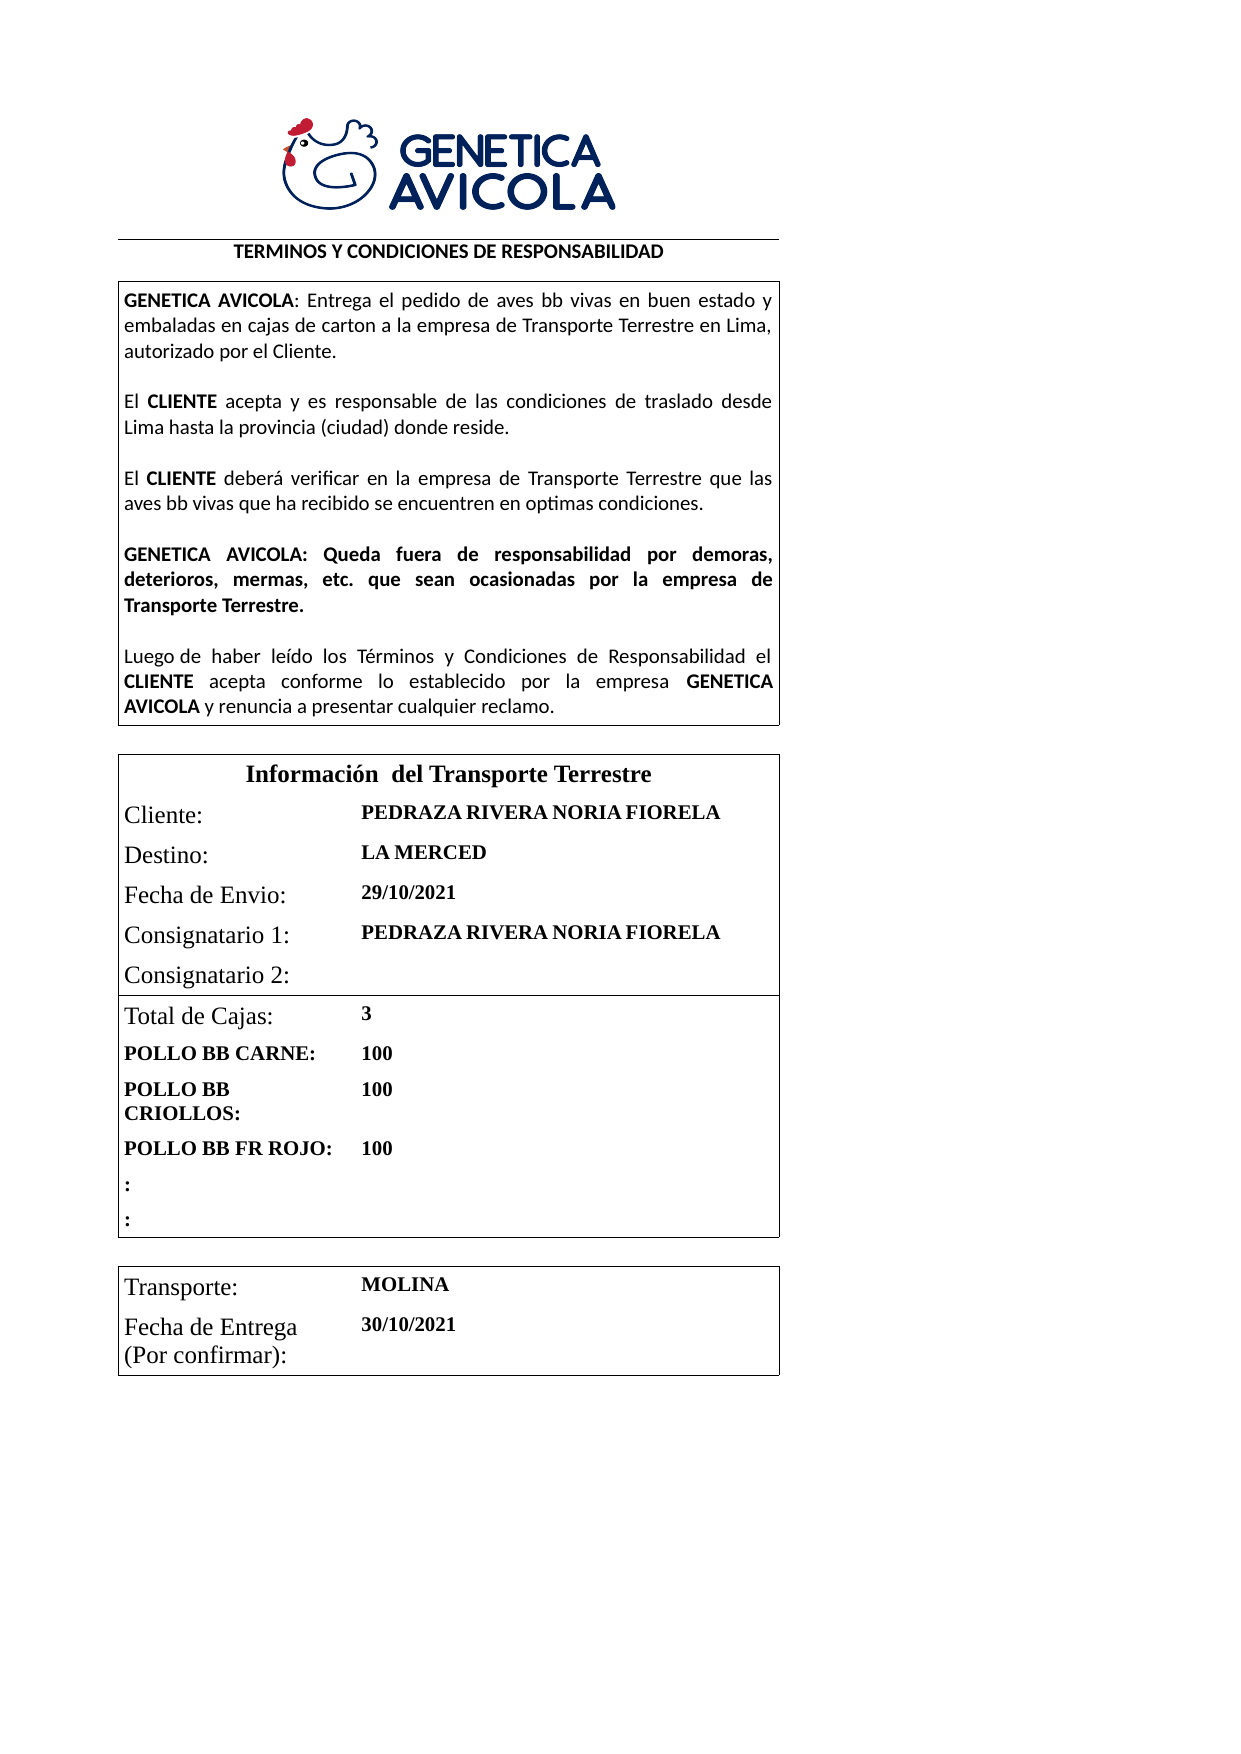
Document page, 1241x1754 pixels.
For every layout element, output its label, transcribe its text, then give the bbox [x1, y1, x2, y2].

table_cell Total de Cajas: [119, 996, 356, 1035]
table_cell 100 [356, 1130, 779, 1166]
table_header Información del Transporte Terrestre [119, 755, 779, 794]
table_cell 3 [356, 996, 779, 1035]
table_cell Fecha de Envio: [119, 874, 356, 914]
table_cell [356, 1201, 779, 1237]
table_cell Fecha de Entrega (Por confirmar): [119, 1306, 356, 1375]
table_cell POLLO BB FR ROJO: [119, 1130, 356, 1166]
table_cell 30/10/2021 [356, 1306, 779, 1375]
table_cell Cliente: [119, 794, 356, 834]
table_cell 29/10/2021 [356, 874, 779, 914]
table_cell [356, 955, 779, 995]
table_cell POLLO BB CRIOLLOS: [119, 1071, 356, 1130]
table_cell PEDRAZA RIVERA NORIA FIORELA [356, 794, 779, 834]
table_cell MOLINA [356, 1267, 779, 1306]
table_cell Consignatario 2: [119, 955, 356, 995]
table_cell PEDRAZA RIVERA NORIA FIORELA [356, 915, 779, 955]
table_cell POLLO BB CARNE: [119, 1035, 356, 1071]
picture [282, 118, 616, 210]
table_cell Consignatario 1: [119, 915, 356, 955]
table_cell [118, 1238, 356, 1266]
table_cell [356, 1238, 779, 1266]
table_cell : [119, 1166, 356, 1201]
table_cell 100 [356, 1071, 779, 1130]
table_cell [356, 1166, 779, 1201]
table_cell GENETICA AVICOLA: Entrega el pedido de aves bb vivas en buen estado y embaladas en cajas de carton a la empresa de Transporte Terrestre en Lima, autorizado por el Cliente. El CLIENTE acepta y es responsable de las condiciones de traslado desde Lima hasta la provincia (ciudad) donde reside. El CLIENTE deberá verificar en la empresa de Transporte Terrestre que las aves bb vivas que ha recibido se encuentren en optimas condiciones. GENETICA AVICOLA: Queda fuera de responsabilidad por demoras, deterioros, mermas, etc. que sean ocasionadas por la empresa de Transporte Terrestre. Luego de haber leído los Términos y Condiciones de Responsabilidad el CLIENTE acepta conforme lo establecido por la empresa GENETICA AVICOLA y renuncia a presentar cualquier reclamo. [119, 282, 779, 725]
table_cell : [119, 1201, 356, 1237]
table_cell Destino: [119, 834, 356, 874]
table_cell LA MERCED [356, 834, 779, 874]
table_cell Transporte: [119, 1267, 356, 1306]
table_cell 100 [356, 1035, 779, 1071]
table_header TERMINOS Y CONDICIONES DE RESPONSABILIDAD [118, 240, 779, 281]
